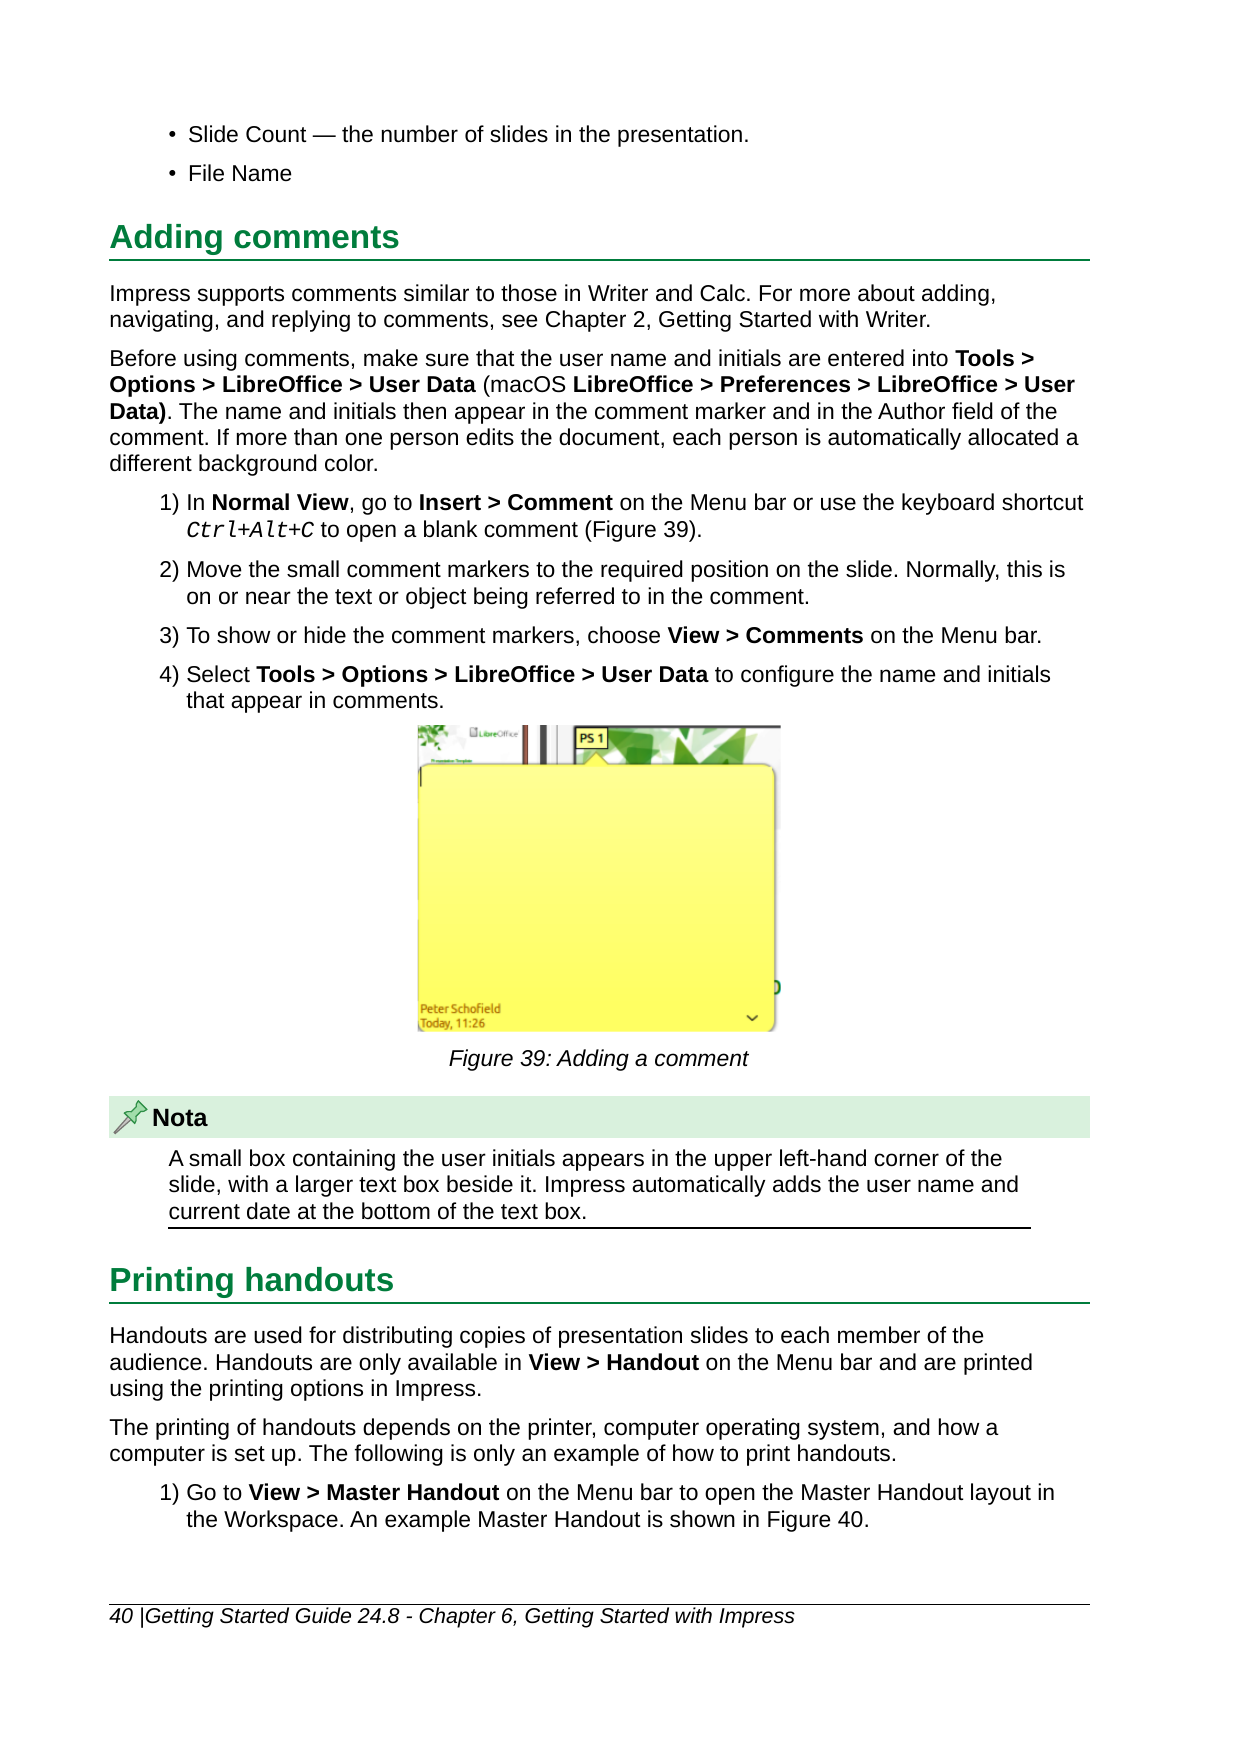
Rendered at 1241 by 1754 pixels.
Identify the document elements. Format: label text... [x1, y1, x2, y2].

list The printing of handouts depends on the printer, computer operating system, and how a computer is set up. The following is only an example of how to print handouts. [109, 1414, 1090, 1467]
text Figure 39: Adding a comment [418, 1044, 781, 1071]
list File Name [168, 160, 1090, 186]
list Slide Count — the number of slides in the presentation. [168, 121, 1090, 147]
subtitle Printing handouts [109, 1260, 1090, 1302]
subtitle Adding comments [109, 217, 1090, 259]
text A small box containing the user initials appears in the upper left-hand corner of the slide, with a larger text box beside it. Impress automatically adds the user name and current date at the bottom of the text box. [168, 1145, 1031, 1227]
subtitle Nota [151, 1096, 1090, 1138]
text Handouts are used for distributing copies of presentation slides to each member of the audience. Handouts are only available in View > Handout on the Menu bar and are printed using the printing options in Impress. [109, 1322, 1090, 1402]
list Select Tools > Options > LibreOffice > User Data to configure the name and initials that appear in comments. [186, 661, 1090, 713]
picture [417, 725, 782, 1033]
list To show or hide the comment markers, choose View > Comments on the Menu bar. [186, 622, 1090, 648]
list Move the small comment markers to the required position on the slide. Normally, this is on or near the text or object being referred to in the comment. [186, 556, 1090, 609]
list In Normal View, go to Insert > Comment on the Menu bar or use the keyboard shortcut Ctrl+Alt+C to open a blank comment (Figure 39). [186, 489, 1090, 544]
list Before using comments, make sure that the user name and initials are entered into Tools > Options > LibreOffice > User Data (macOS LibreOffice > Preferences > LibreOffice > User Data). The name and initials then appear in the comment marker and in the Author field of the comment. If more than one person edits the document, each person is automatically allocated a different background color. [109, 345, 1090, 477]
list Go to View > Master Handout on the Menu bar to open the Master Handout layout in the Workspace. An example Master Handout is shown in Figure 40. [186, 1479, 1090, 1532]
text Impress supports comments similar to those in Writer and Calc. For more about adding, navigating, and replying to comments, see Chapter 2, Getting Started with Writer. [109, 280, 1090, 332]
